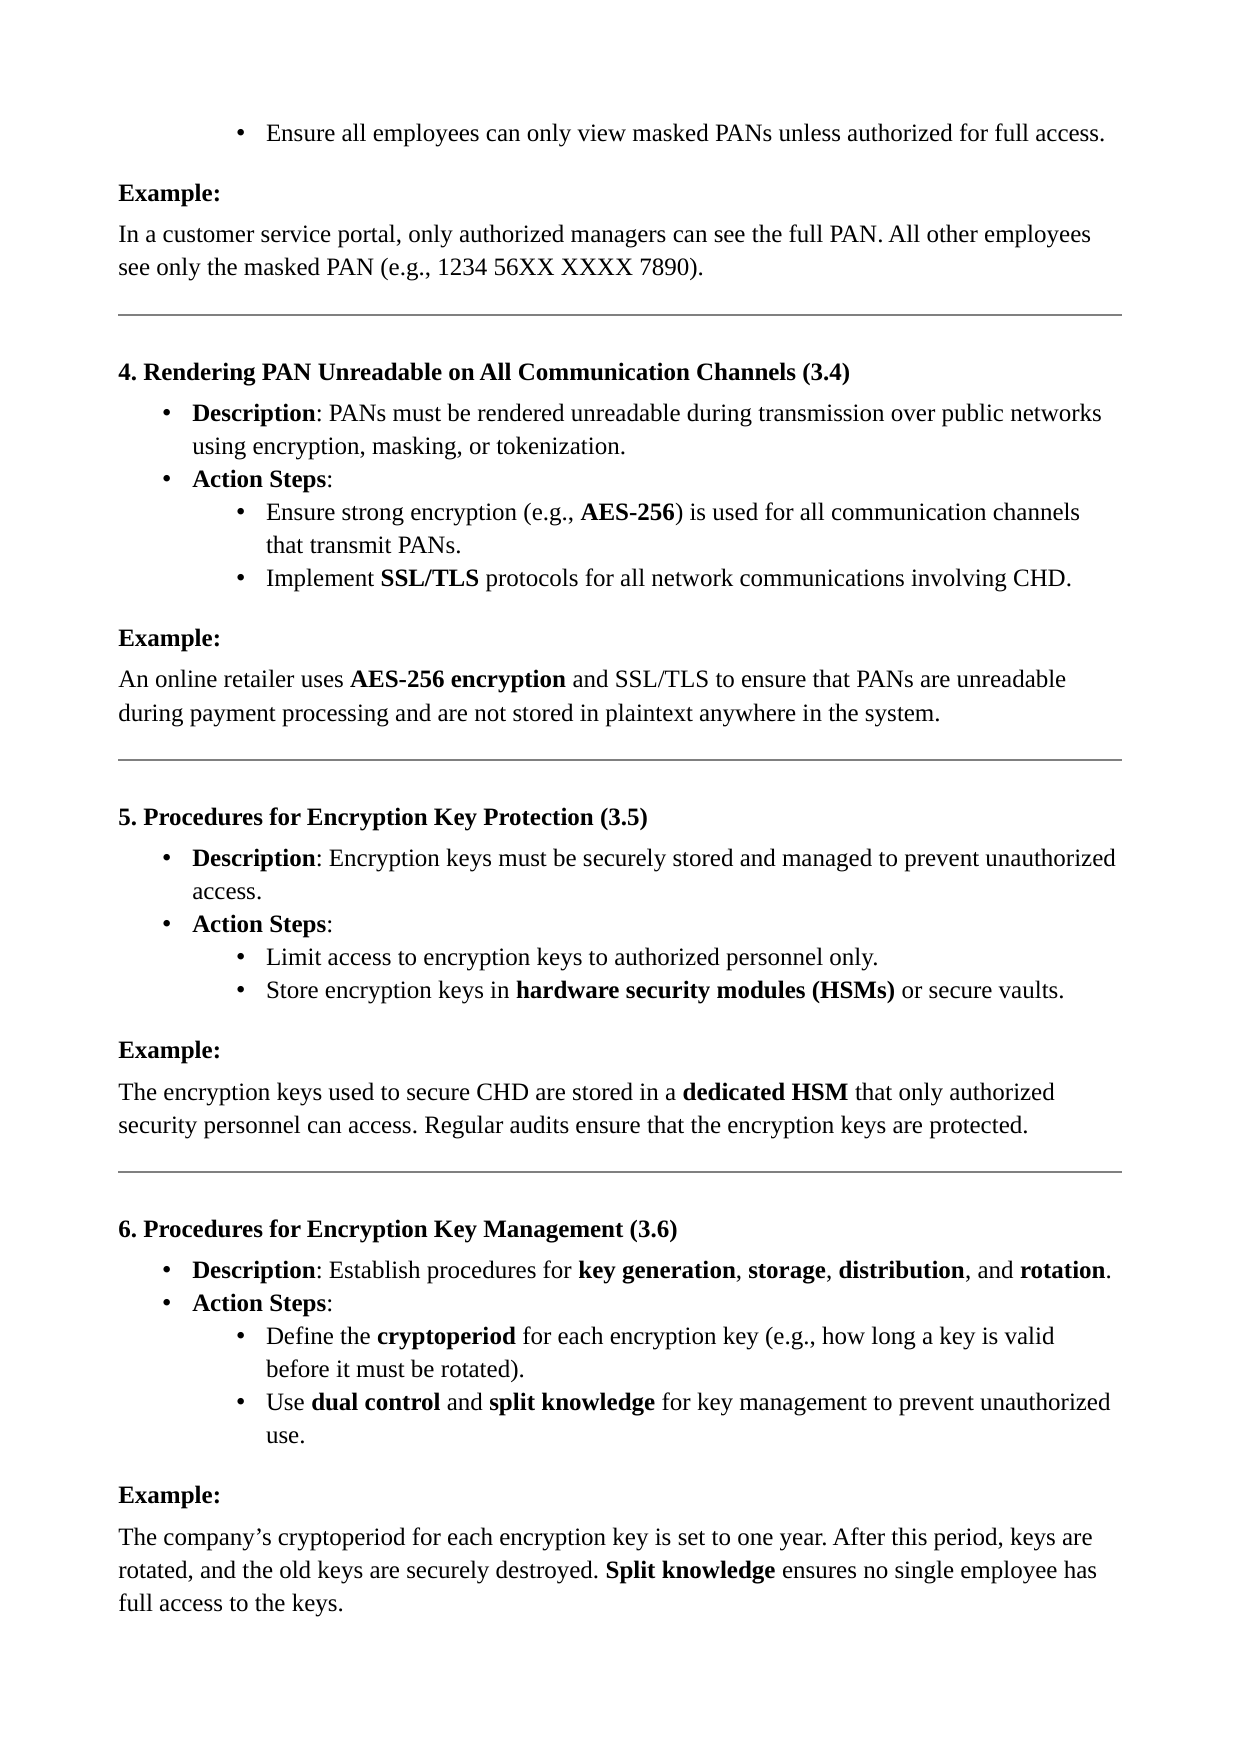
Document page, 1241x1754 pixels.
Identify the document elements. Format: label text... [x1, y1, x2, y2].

list Ensure all employees can only view masked PANs unless authorized for full access. [236, 118, 1122, 147]
list Define the cryptoperiod for each encryption key (e.g., how long a key is valid before it must be rotated). [236, 1321, 1122, 1383]
list Use dual control and split knowledge for key management to prevent unauthorized use. [236, 1387, 1122, 1449]
list Description: PANs must be rendered unreadable during transmission over public networks using encryption, masking, or tokenization. [162, 398, 1122, 460]
text An online retailer uses AES-256 encryption and SSL/TLS to ensure that PANs are unreadable during payment processing and are not stored in plaintext anywhere in the system. [118, 664, 1122, 726]
subtitle 5. Procedures for Encryption Key Protection (3.5) [118, 802, 1122, 831]
text The encryption keys used to secure CHD are stored in a dedicated HSM that only authorized security personnel can access. Regular audits ensure that the encryption keys are protected. [118, 1077, 1122, 1138]
list Store encryption keys in hardware security modules (HSMs) or secure vaults. [236, 975, 1122, 1004]
list Action Steps: [162, 909, 1122, 938]
list Ensure strong encryption (e.g., AES-256) is used for all communication channels that transmit PANs. [236, 497, 1122, 559]
text The company’s cryptoperiod for each encryption key is set to one year. After this period, keys are rotated, and the old keys are securely destroyed. Split knowledge ensures no single employee has full access to the keys. [118, 1522, 1122, 1617]
subtitle 6. Procedures for Encryption Key Management (3.6) [118, 1214, 1122, 1243]
subtitle 4. Rendering PAN Unreadable on All Communication Channels (3.4) [118, 357, 1122, 386]
list Implement SSL/TLS protocols for all network communications involving CHD. [236, 563, 1122, 592]
text In a customer service portal, only authorized managers can see the full PAN. All other employees see only the masked PAN (e.g., 1234 56XX XXXX 7890). [118, 219, 1122, 281]
subtitle Example: [118, 623, 1122, 652]
list Description: Encryption keys must be securely stored and managed to prevent unauthorized access. [162, 843, 1122, 905]
list Action Steps: [162, 1288, 1122, 1317]
subtitle Example: [118, 178, 1122, 207]
subtitle Example: [118, 1035, 1122, 1064]
list Limit access to encryption keys to authorized personnel only. [236, 942, 1122, 971]
subtitle Example: [118, 1481, 1122, 1509]
list Description: Establish procedures for key generation, storage, distribution, and rotation. [162, 1255, 1122, 1284]
list Action Steps: [162, 464, 1122, 493]
